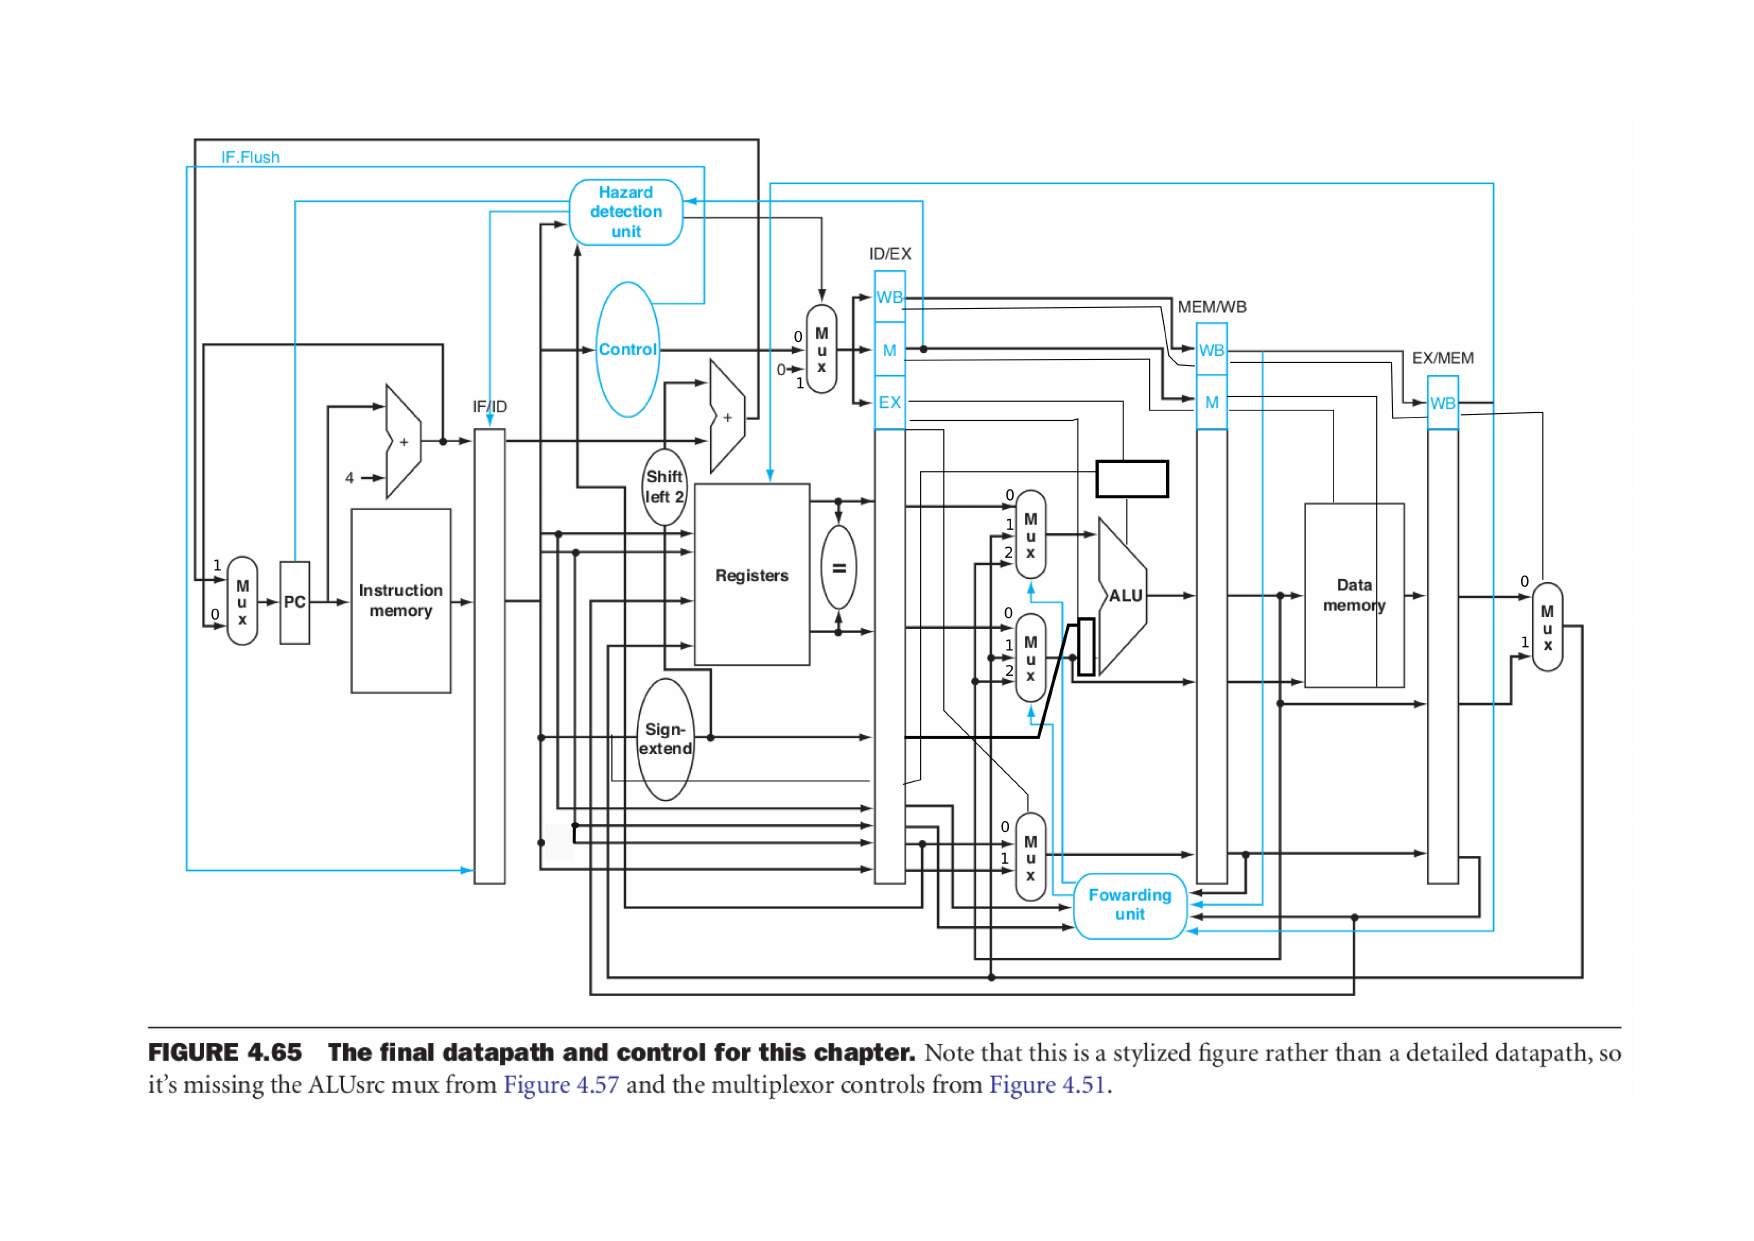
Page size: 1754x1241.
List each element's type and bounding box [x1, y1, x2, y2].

picture [118, 118, 1636, 1101]
